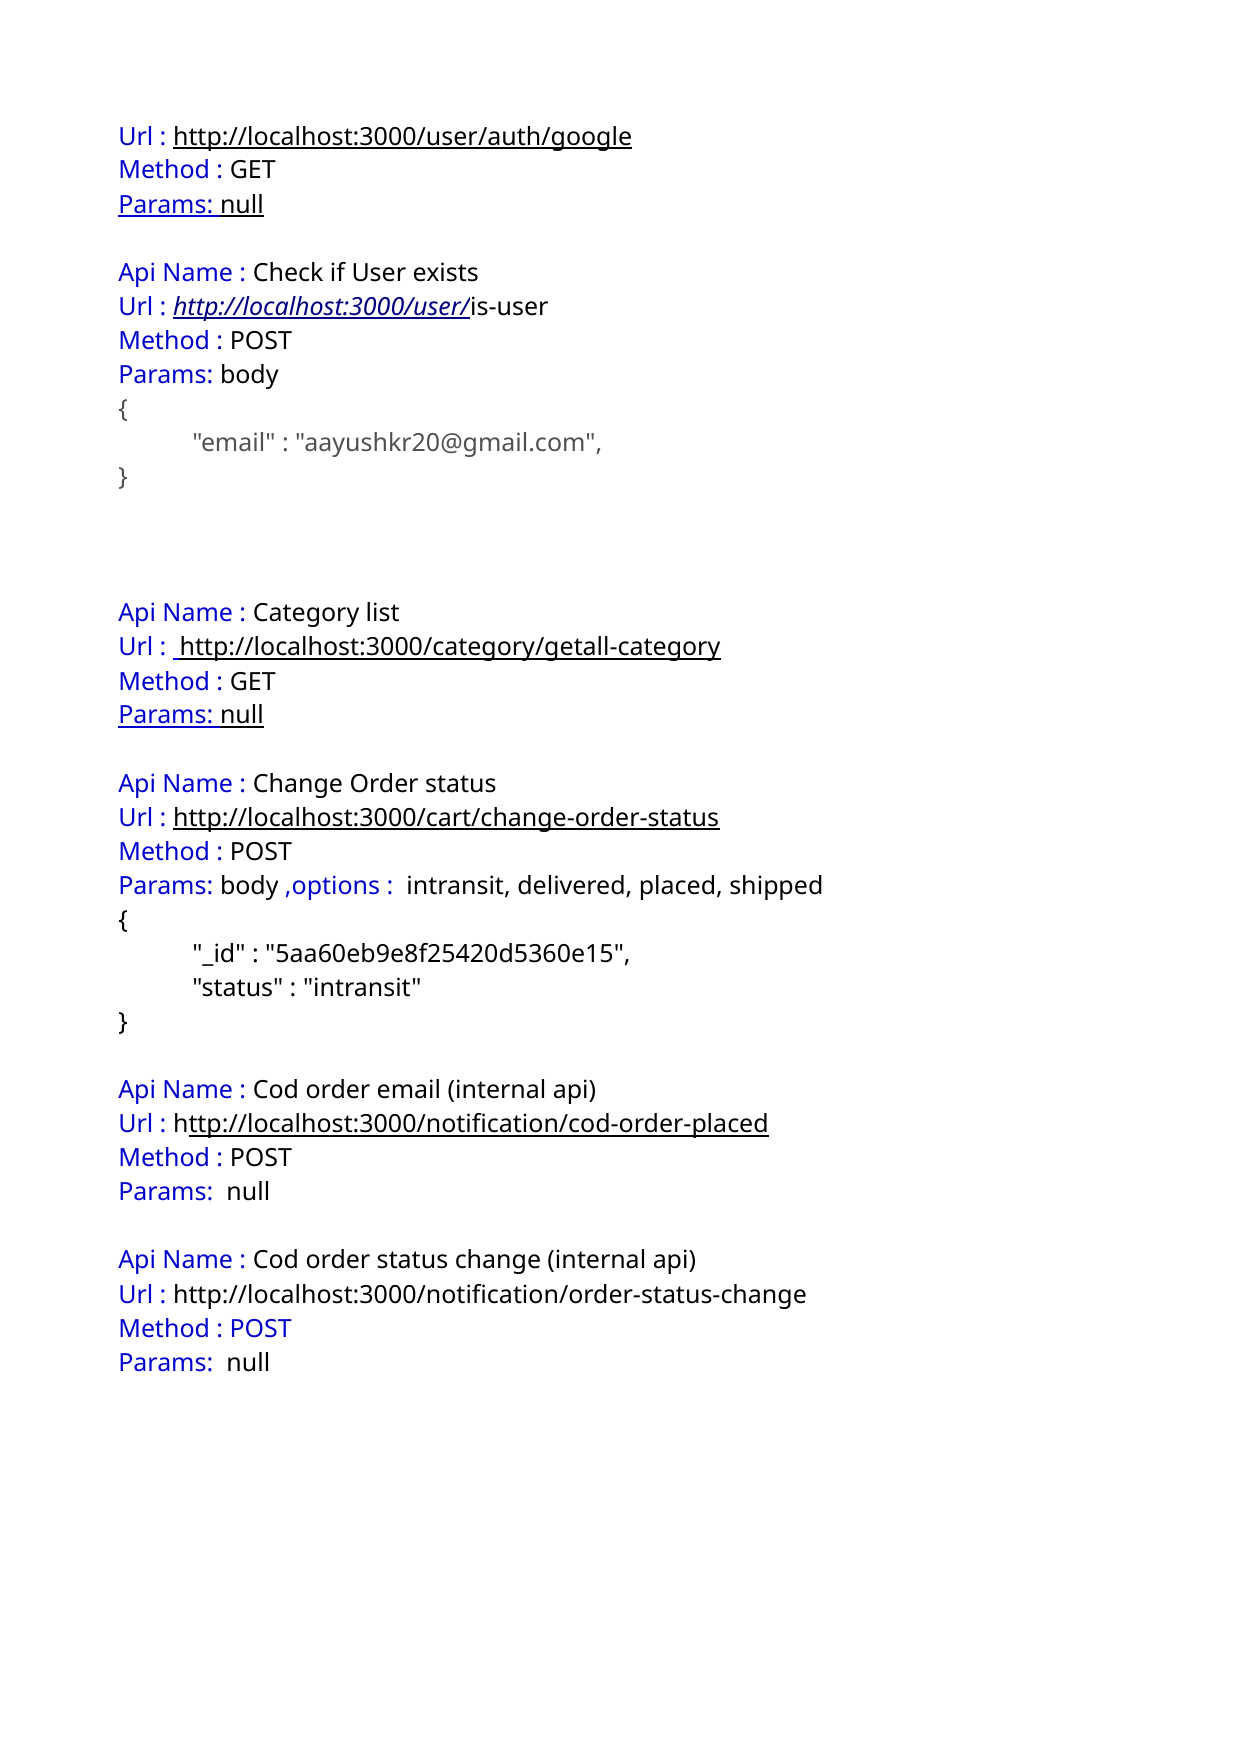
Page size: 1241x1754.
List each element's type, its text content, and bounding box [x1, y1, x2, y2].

text Method : POST [118, 1310, 1122, 1344]
text Params: null [118, 1344, 1122, 1378]
text Url : http://localhost:3000/user/is-user [118, 288, 1122, 322]
text "email" : "aayushkr20@gmail.com", [118, 425, 1122, 459]
text Api Name : Change Order status [118, 765, 1122, 799]
text Params: body [118, 357, 1122, 391]
text Api Name : Category list [118, 595, 1122, 629]
text Url : http://localhost:3000/user/auth/google [118, 118, 1122, 152]
text Api Name : Check if User exists [118, 254, 1122, 288]
text Method : GET [118, 152, 1122, 186]
text Params: null [118, 186, 1122, 220]
text Params: body ,options : intransit, delivered, placed, shipped [118, 867, 1122, 902]
text Method : POST [118, 833, 1122, 867]
text { [118, 391, 1122, 425]
text Method : POST [118, 322, 1122, 357]
text Url : http://localhost:3000/notification/order-status-change [118, 1276, 1122, 1310]
text { [118, 902, 1122, 936]
text Url : http://localhost:3000/notification/cod-order-placed [118, 1106, 1122, 1140]
text Method : POST [118, 1140, 1122, 1174]
text "status" : "intransit" [118, 970, 1122, 1004]
text "_id" : "5aa60eb9e8f25420d5360e15", [118, 936, 1122, 970]
text Api Name : Cod order status change (internal api) [118, 1242, 1122, 1276]
text } [118, 1004, 1122, 1038]
text } [118, 459, 1122, 493]
text Url : http://localhost:3000/cart/change-order-status [118, 799, 1122, 833]
text Params: null [118, 697, 1122, 731]
text Api Name : Cod order email (internal api) [118, 1072, 1122, 1106]
text Method : GET [118, 663, 1122, 697]
text Url : http://localhost:3000/category/getall-category [118, 629, 1122, 663]
text Params: null [118, 1174, 1122, 1208]
